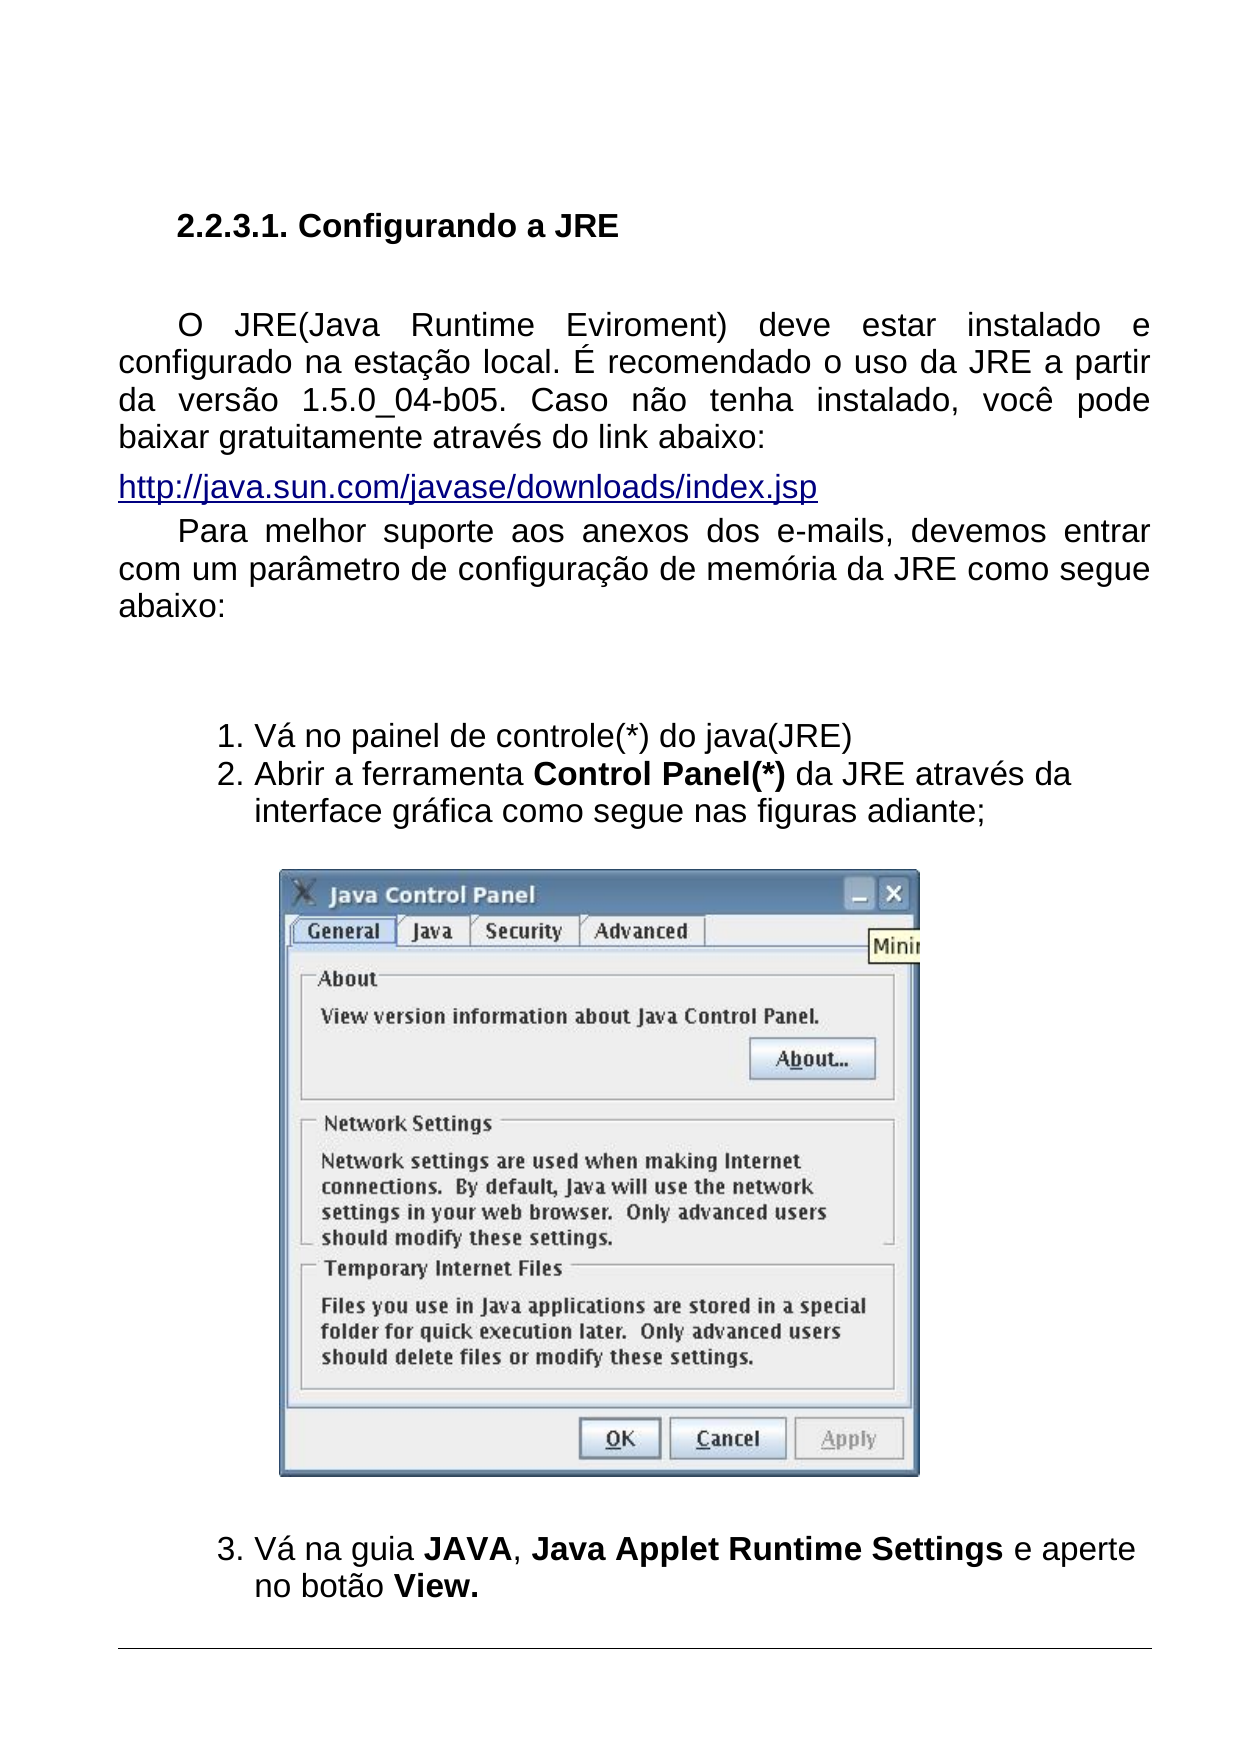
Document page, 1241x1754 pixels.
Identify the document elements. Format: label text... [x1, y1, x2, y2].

picture [279, 869, 920, 1477]
text http://java.sun.com/javase/downloads/index.jsp [118, 468, 1152, 506]
text O JRE(Java Runtime Eviroment) deve estar instalado e configurado na estação local. É recomendado o uso da JRE a partir da versão 1.5.0_04-b05. Caso não tenha instalado, você pode baixar gratuitamente através do link abaixo: [118, 306, 1152, 456]
list Vá no painel de controle(*) do java(JRE) [217, 717, 1152, 755]
list Abrir a ferramenta Control Panel(*) da JRE através da interface gráfica como segue nas figuras adiante; [217, 755, 1152, 830]
list Vá na guia JAVA, Java Applet Runtime Settings e aperte no botão View. [217, 1530, 1152, 1605]
subtitle Configurando a JRE [176, 207, 1152, 244]
text Para melhor suporte aos anexos dos e-mails, devemos entrar com um parâmetro de configuração de memória da JRE como segue abaixo: [118, 512, 1152, 624]
